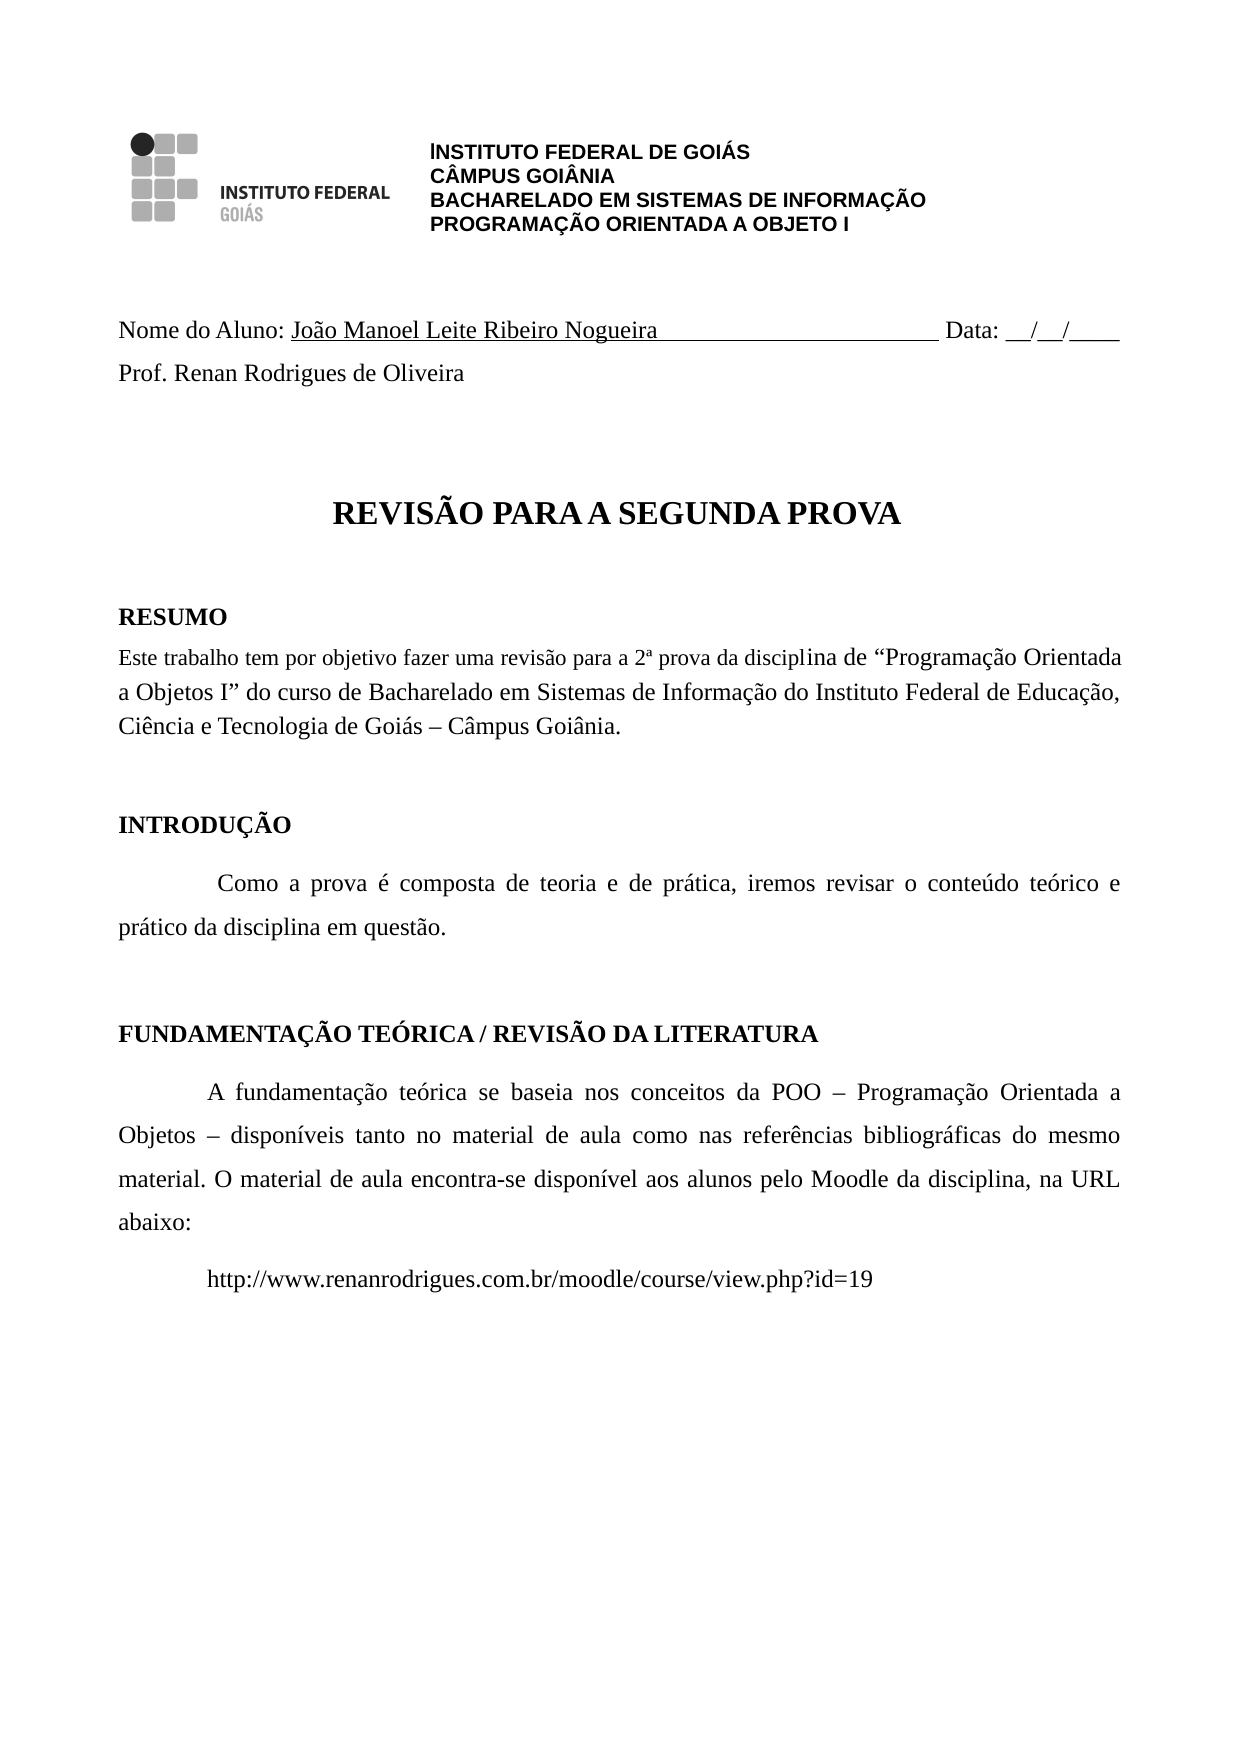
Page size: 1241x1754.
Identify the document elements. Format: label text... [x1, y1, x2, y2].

subtitle INTRODUÇÃO [118, 810, 1122, 839]
text Prof. Renan Rodrigues de Oliveira [118, 358, 1122, 387]
text Resumo [118, 602, 1122, 630]
text A fundamentação teórica se baseia nos conceitos da POO – Programação Orientada a Objetos – disponíveis tanto no material de aula como nas referências bibliográficas do mesmo material. O material de aula encontra-se disponível aos alunos pelo Moodle da disciplina, na URL abaixo: [118, 1077, 1122, 1236]
text http://www.renanrodrigues.com.br/moodle/course/view.php?id=19 [118, 1264, 1122, 1293]
text Este trabalho tem por objetivo fazer uma revisão para a 2ª prova da disciplina de “Programação Orientada a Objetos I” do curso de Bacharelado em Sistemas de Informação do Instituto Federal de Educação, Ciência e Tecnologia de Goiás – Câmpus Goiânia. [118, 642, 1122, 740]
picture [124, 125, 396, 229]
text Nome do Aluno: João Manoel Leite Ribeiro Nogueira Data: __/__/____ [118, 315, 1122, 343]
text PROGRAMAÇÃO ORIENTADA A OBJETO I [430, 212, 1074, 236]
text INSTITUTO FEDERAL DE GOIÁS [430, 138, 1074, 164]
text Como a prova é composta de teoria e de prática, iremos revisar o conteúdo teórico e prático da disciplina em questão. [118, 868, 1122, 940]
subtitle REVISÃO PARA A SEGUNDA PROVA [118, 493, 1122, 532]
text BACHARELADO EM SISTEMAS DE INFORMAÇÃO [430, 188, 1074, 212]
text CÂMPUS GOIÂNIA [430, 164, 1074, 188]
subtitle FUNDAMENTAÇÃO TEÓRICA / REVISÃO DA LITERATURA [118, 1019, 1122, 1048]
